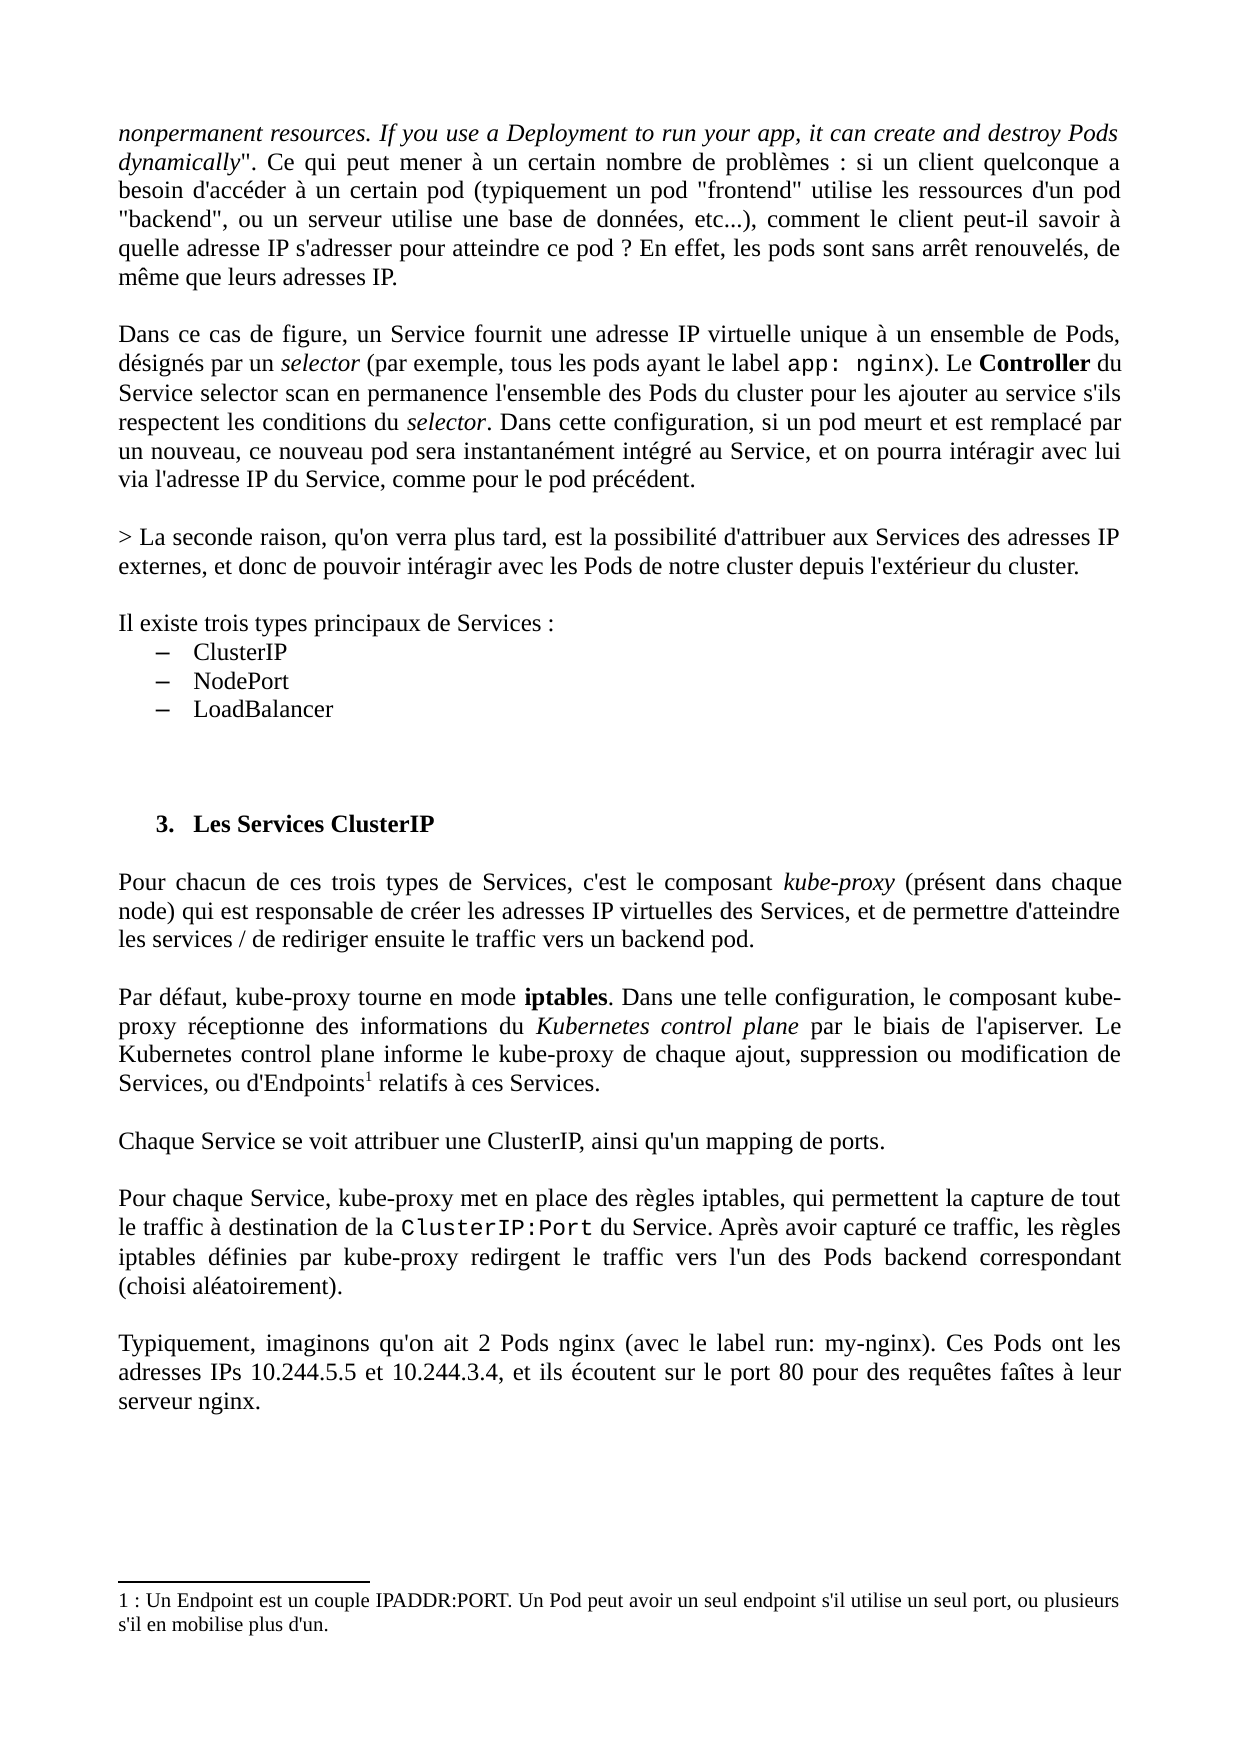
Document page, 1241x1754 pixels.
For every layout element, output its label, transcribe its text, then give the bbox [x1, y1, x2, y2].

text Par défaut, kube-proxy tourne en mode iptables. Dans une telle configuration, le composant kube-proxy réceptionne des informations du Kubernetes control plane par le biais de l'apiserver. Le Kubernetes control plane informe le kube-proxy de chaque ajout, suppression ou modification de Services, ou d'Endpoints relatifs à ces Services. [118, 982, 1122, 1097]
list NodePort [156, 666, 1122, 694]
text Pour chaque Service, kube-proxy met en place des règles iptables, qui permettent la capture de tout le traffic à destination de la ClusterIP:Port du Service. Après avoir capturé ce traffic, les règles iptables définies par kube-proxy redirgent le traffic vers l'un des Pods backend correspondant (choisi aléatoirement). [118, 1183, 1122, 1300]
text Il existe trois types principaux de Services : [118, 608, 1122, 637]
text > La seconde raison, qu'on verra plus tard, est la possibilité d'attribuer aux Services des adresses IP externes, et donc de pouvoir intéragir avec les Pods de notre cluster depuis l'extérieur du cluster. [118, 522, 1122, 579]
text Chaque Service se voit attribuer une ClusterIP, ainsi qu'un mapping de ports. [118, 1126, 1122, 1154]
list LoadBalancer [156, 694, 1122, 723]
text Pour chacun de ces trois types de Services, c'est le composant kube-proxy (présent dans chaque node) qui est responsable de créer les adresses IP virtuelles des Services, et de permettre d'atteindre les services / de rediriger ensuite le traffic vers un backend pod. [118, 867, 1122, 953]
text Dans ce cas de figure, un Service fournit une adresse IP virtuelle unique à un ensemble de Pods, désignés par un selector (par exemple, tous les pods ayant le label app: nginx). Le Controller du Service selector scan en permanence l'ensemble des Pods du cluster pour les ajouter au service s'ils respectent les conditions du selector. Dans cette configuration, si un pod meurt et est remplacé par un nouveau, ce nouveau pod sera instantanément intégré au Service, et on pourra intéragir avec lui via l'adresse IP du Service, comme pour le pod précédent. [118, 319, 1122, 493]
text nonpermanent resources. If you use a Deployment to run your app, it can create and destroy Pods dynamically". Ce qui peut mener à un certain nombre de problèmes : si un client quelconque a besoin d'accéder à un certain pod (typiquement un pod "frontend" utilise les ressources d'un pod "backend", ou un serveur utilise une base de données, etc...), comment le client peut-il savoir à quelle adresse IP s'adresser pour atteindre ce pod ? En effet, les pods sont sans arrêt renouvelés, de même que leurs adresses IP. [118, 118, 1122, 291]
list ClusterIP [156, 637, 1122, 666]
text Typiquement, imaginons qu'on ait 2 Pods nginx (avec le label run: my-nginx). Ces Pods ont les adresses IPs 10.244.5.5 et 10.244.3.4, et ils écoutent sur le port 80 pour des requêtes faîtes à leur serveur nginx. [118, 1328, 1122, 1415]
list Les Services ClusterIP [156, 809, 1122, 838]
text : Un Endpoint est un couple IPADDR:PORT. Un Pod peut avoir un seul endpoint s'il utilise un seul port, ou plusieurs s'il en mobilise plus d'un. [118, 1588, 1122, 1636]
